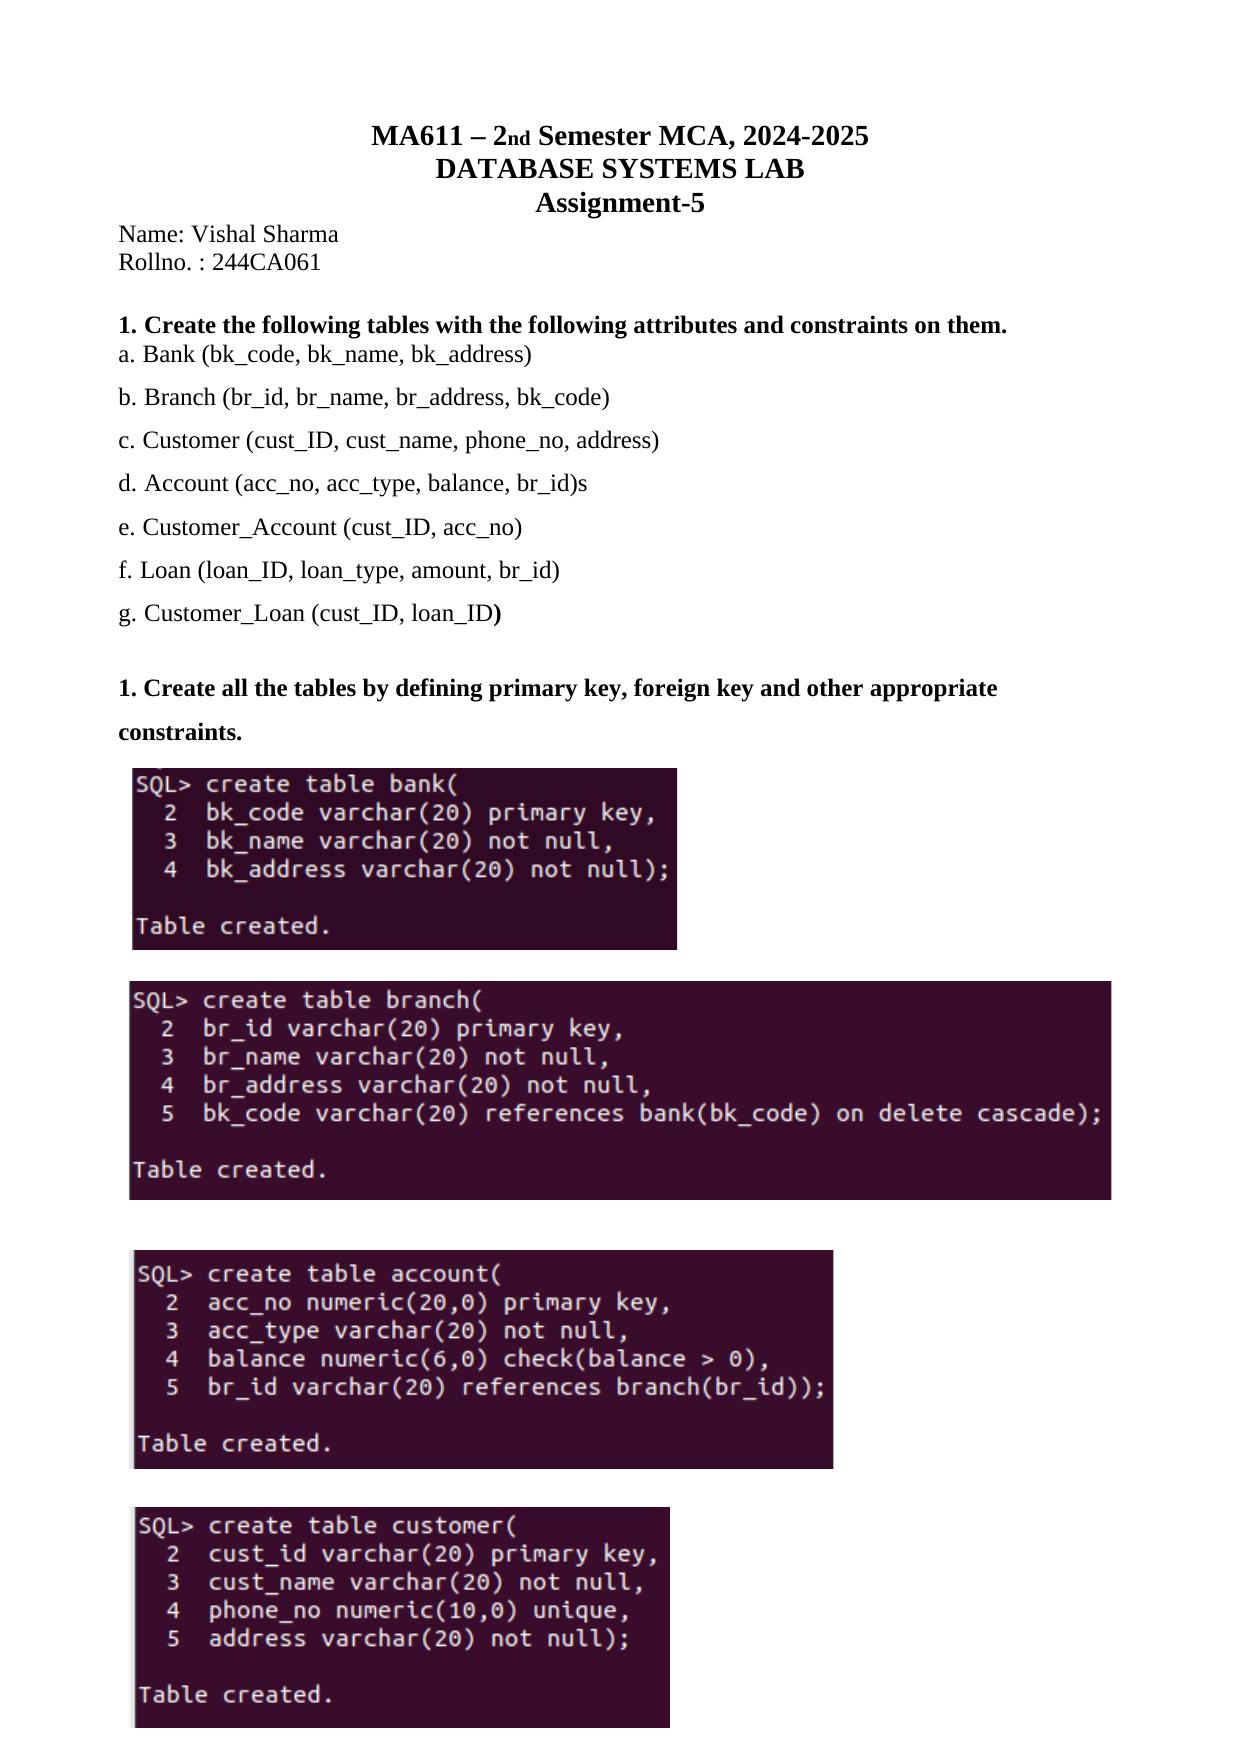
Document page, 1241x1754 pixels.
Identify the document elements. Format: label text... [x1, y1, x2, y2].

text g. Customer_Loan (cust_ID, loan_ID) [118, 598, 1122, 627]
text 1. Create all the tables by defining primary key, foreign key and other appropriate [118, 673, 1122, 702]
text DATABASE SYSTEMS LAB [118, 152, 1122, 185]
text e. Customer_Account (cust_ID, acc_no) [118, 512, 1122, 540]
text 1. Create the following tables with the following attributes and constraints on them. [118, 310, 1122, 339]
text a. Bank (bk_code, bk_name, bk_address) [118, 339, 1122, 367]
picture [128, 1250, 834, 1469]
picture [131, 768, 678, 950]
picture [128, 981, 1112, 1200]
text Rollno. : 244CA061 [118, 247, 1122, 276]
text f. Loan (loan_ID, loan_type, amount, br_id) [118, 555, 1122, 584]
text MA611 – 2nd Semester MCA, 2024-2025 [118, 118, 1122, 152]
text d. Account (acc_no, acc_type, balance, br_id)s [118, 468, 1122, 497]
text Assignment-5 [118, 185, 1122, 219]
text Name: Vishal Sharma [118, 219, 1122, 247]
picture [129, 1507, 670, 1728]
text b. Branch (br_id, br_name, br_address, bk_code) [118, 382, 1122, 411]
text c. Customer (cust_ID, cust_name, phone_no, address) [118, 425, 1122, 454]
text constraints. [118, 717, 1122, 745]
